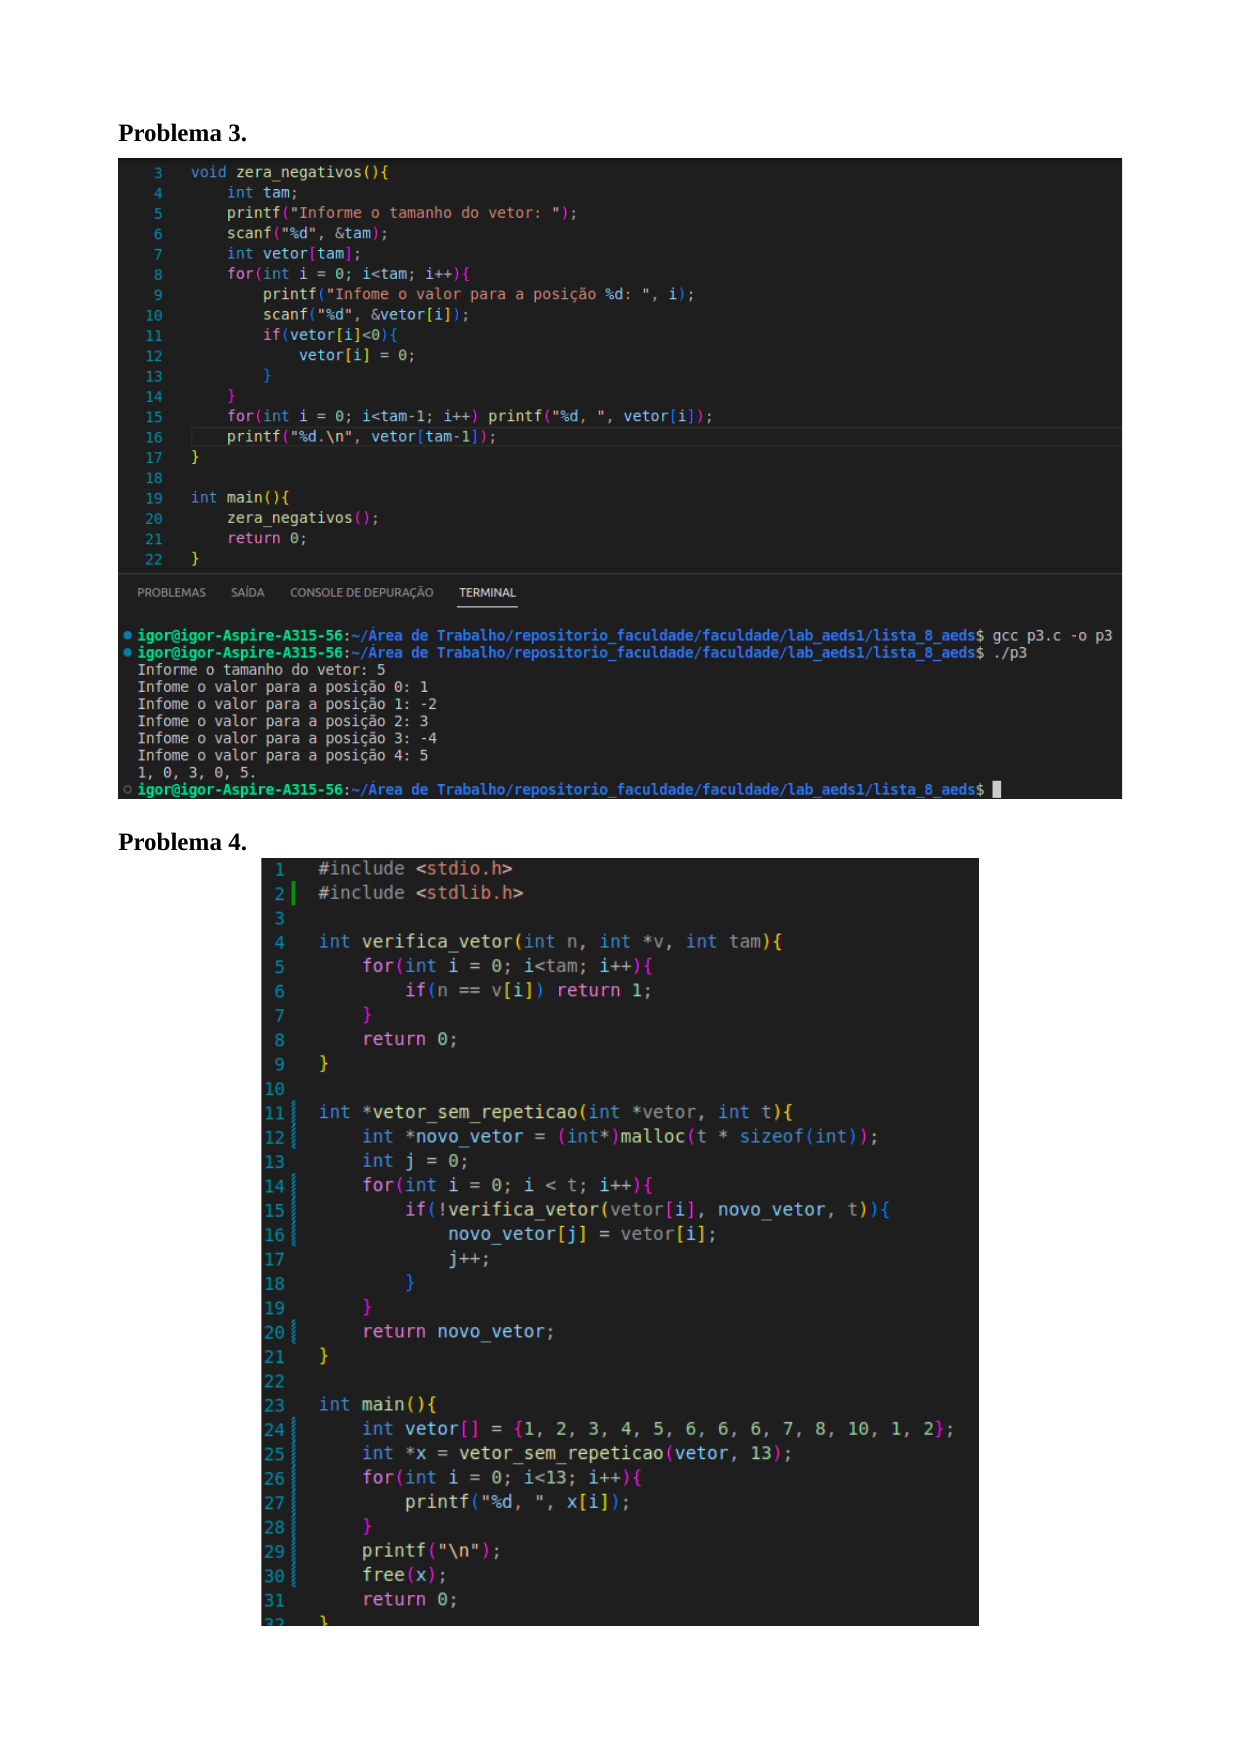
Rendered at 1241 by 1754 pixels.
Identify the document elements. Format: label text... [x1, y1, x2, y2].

text Problema 3. [118, 118, 1122, 147]
picture [118, 158, 1123, 799]
picture [261, 858, 979, 1626]
text Problema 4. [118, 827, 1122, 856]
